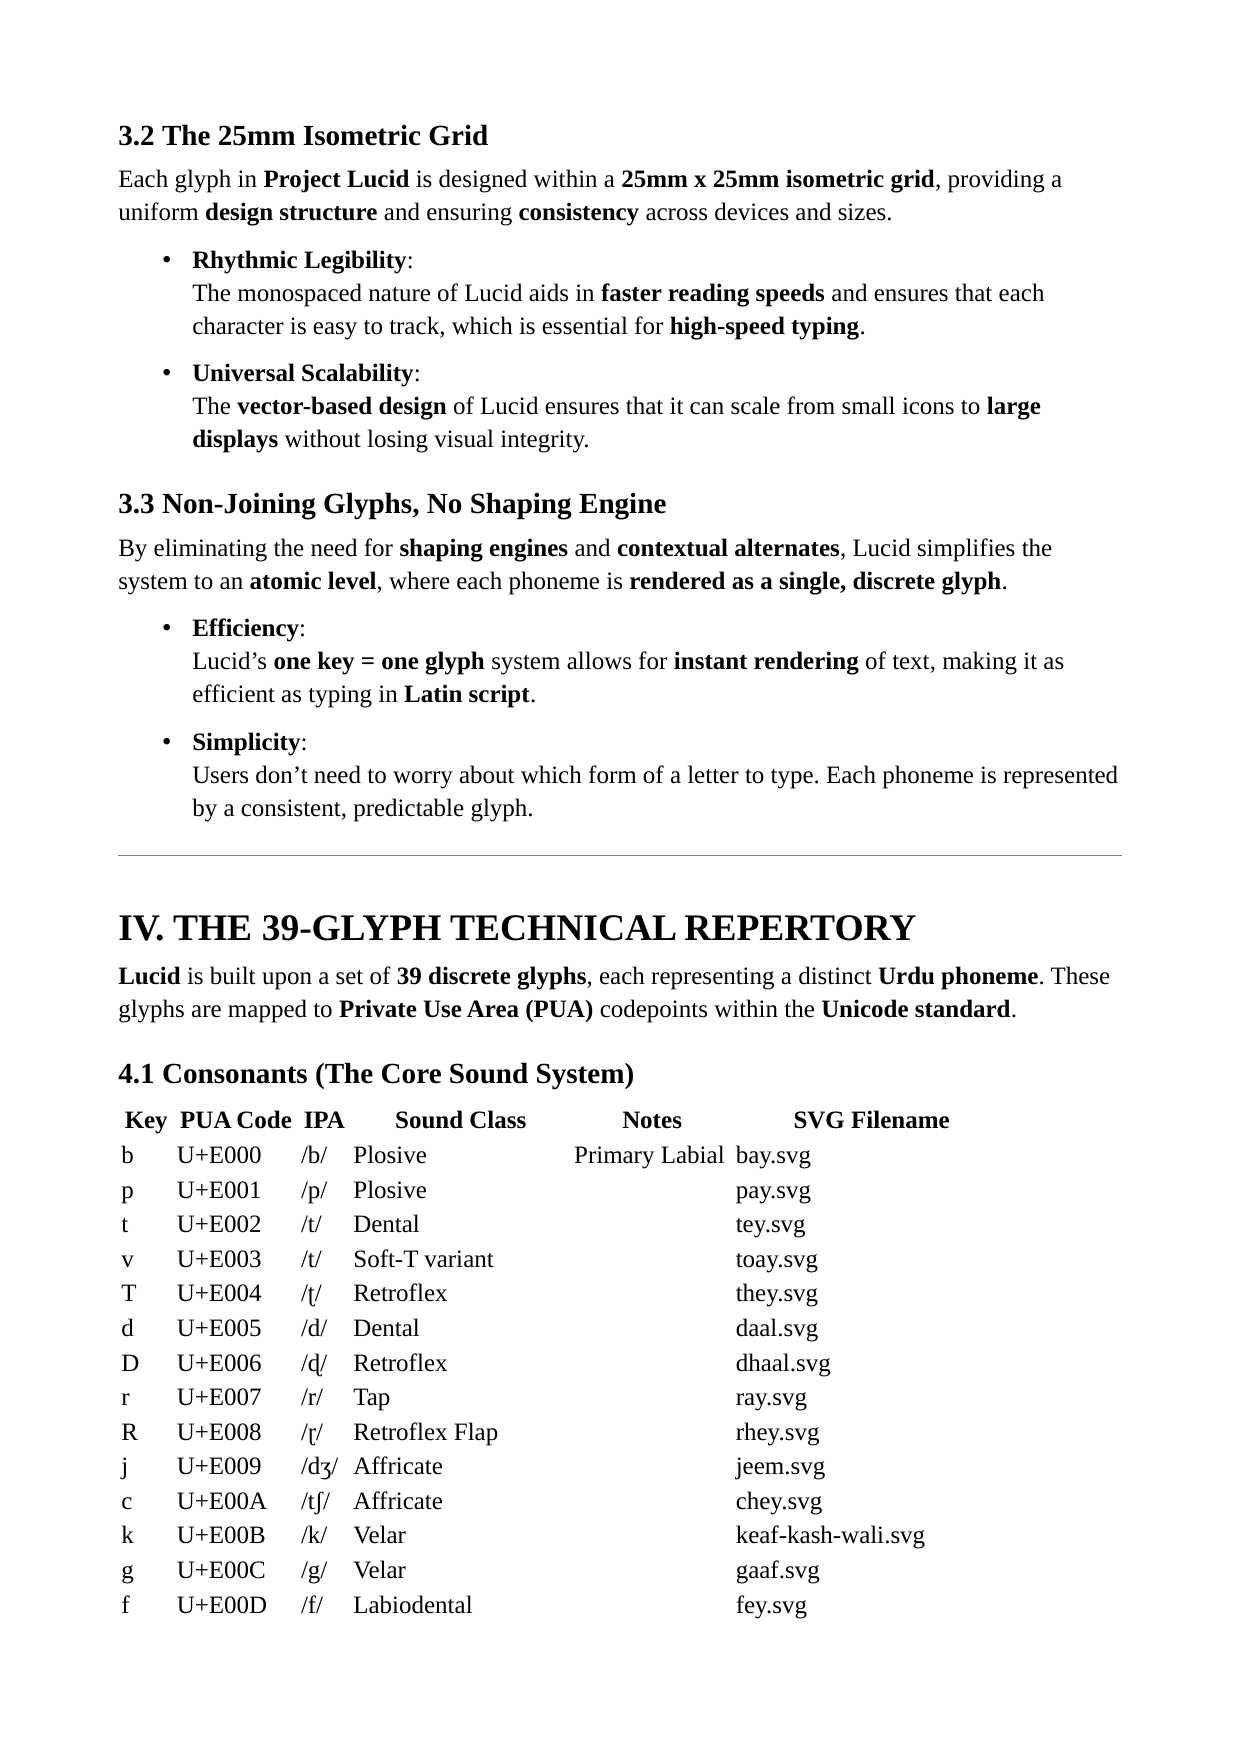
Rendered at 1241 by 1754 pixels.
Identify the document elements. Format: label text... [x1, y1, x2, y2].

table_cell pay.svg [733, 1172, 1010, 1206]
table_cell /ɖ/ [298, 1345, 350, 1379]
table_cell /ʈ/ [298, 1276, 350, 1310]
table_header Sound Class [350, 1103, 571, 1137]
table_cell /t/ [298, 1206, 350, 1241]
table_header SVG Filename [733, 1103, 1010, 1137]
table_cell ray.svg [733, 1379, 1010, 1414]
table_cell /p/ [298, 1172, 350, 1206]
table_cell /f/ [298, 1587, 350, 1621]
list Rhythmic Legibility: The monospaced nature of Lucid aids in faster reading speeds and ensures that each character is easy to track, which is essential for high-speed typing. [162, 245, 1122, 339]
table_cell v [118, 1241, 174, 1276]
table_cell k [118, 1518, 174, 1552]
table_cell /t/ [298, 1241, 350, 1276]
list Efficiency: Lucid’s one key = one glyph system allows for instant rendering of text, making it as efficient as typing in Latin script. [162, 613, 1122, 708]
table_cell g [118, 1552, 174, 1587]
table_cell [571, 1241, 733, 1276]
table_cell [571, 1276, 733, 1310]
table_cell U+E001 [174, 1172, 298, 1206]
list Universal Scalability: The vector-based design of Lucid ensures that it can scale from small icons to large displays without losing visual integrity. [162, 358, 1122, 453]
table_cell U+E00C [174, 1552, 298, 1587]
table_cell d [118, 1310, 174, 1345]
table_cell p [118, 1172, 174, 1206]
table_cell [571, 1310, 733, 1345]
table_cell /g/ [298, 1552, 350, 1587]
table_cell U+E004 [174, 1276, 298, 1310]
table_cell [571, 1587, 733, 1621]
table_cell U+E009 [174, 1449, 298, 1483]
table_cell Plosive [350, 1172, 571, 1206]
table_cell [571, 1483, 733, 1518]
table_cell T [118, 1276, 174, 1310]
table_cell Dental [350, 1206, 571, 1241]
table_cell f [118, 1587, 174, 1621]
table_cell t [118, 1206, 174, 1241]
subtitle 3.2 The 25mm Isometric Grid [118, 118, 1122, 152]
table_cell jeem.svg [733, 1449, 1010, 1483]
table_cell U+E005 [174, 1310, 298, 1345]
table_cell /tʃ/ [298, 1483, 350, 1518]
table_cell Labiodental [350, 1587, 571, 1621]
table_cell tey.svg [733, 1206, 1010, 1241]
table_cell U+E008 [174, 1414, 298, 1448]
text Lucid is built upon a set of 39 discrete glyphs, each representing a distinct Urdu phoneme. These glyphs are mapped to Private Use Area (PUA) codepoints within the Unicode standard. [118, 961, 1122, 1023]
table_cell U+E00A [174, 1483, 298, 1518]
table_header Key [118, 1103, 174, 1137]
table_cell chey.svg [733, 1483, 1010, 1518]
table_cell Plosive [350, 1137, 571, 1172]
table_cell [571, 1552, 733, 1587]
table_cell Affricate [350, 1483, 571, 1518]
table_cell Retroflex Flap [350, 1414, 571, 1448]
table_cell U+E003 [174, 1241, 298, 1276]
table_cell keaf-kash-wali.svg [733, 1518, 1010, 1552]
table_cell j [118, 1449, 174, 1483]
table_cell D [118, 1345, 174, 1379]
table_cell dhaal.svg [733, 1345, 1010, 1379]
table_cell /d/ [298, 1310, 350, 1345]
table_cell daal.svg [733, 1310, 1010, 1345]
table_cell Affricate [350, 1449, 571, 1483]
table_cell [571, 1379, 733, 1414]
text By eliminating the need for shaping engines and contextual alternates, Lucid simplifies the system to an atomic level, where each phoneme is rendered as a single, discrete glyph. [118, 533, 1122, 594]
table_cell U+E007 [174, 1379, 298, 1414]
table_cell /dʒ/ [298, 1449, 350, 1483]
table_cell /r/ [298, 1379, 350, 1414]
table_cell /k/ [298, 1518, 350, 1552]
table_cell Retroflex [350, 1276, 571, 1310]
table_cell Velar [350, 1518, 571, 1552]
table_header Notes [571, 1103, 733, 1137]
table_cell [571, 1345, 733, 1379]
table_cell bay.svg [733, 1137, 1010, 1172]
subtitle 3.3 Non-Joining Glyphs, No Shaping Engine [118, 487, 1122, 520]
table_cell U+E006 [174, 1345, 298, 1379]
table_cell gaaf.svg [733, 1552, 1010, 1587]
subtitle IV. THE 39-GLYPH TECHNICAL REPERTORY [118, 906, 1122, 949]
table_cell /b/ [298, 1137, 350, 1172]
table_cell Retroflex [350, 1345, 571, 1379]
table_cell /ɽ/ [298, 1414, 350, 1448]
table_cell Tap [350, 1379, 571, 1414]
table_header IPA [298, 1103, 350, 1137]
table_cell they.svg [733, 1276, 1010, 1310]
table_cell c [118, 1483, 174, 1518]
subtitle 4.1 Consonants (The Core Sound System) [118, 1057, 1122, 1090]
table_cell [571, 1449, 733, 1483]
table_cell U+E00B [174, 1518, 298, 1552]
table_cell [571, 1206, 733, 1241]
table_cell Primary Labial [571, 1137, 733, 1172]
table_cell Dental [350, 1310, 571, 1345]
table_cell Velar [350, 1552, 571, 1587]
text Each glyph in Project Lucid is designed within a 25mm x 25mm isometric grid, providing a uniform design structure and ensuring consistency across devices and sizes. [118, 164, 1122, 226]
table_cell r [118, 1379, 174, 1414]
table_cell U+E000 [174, 1137, 298, 1172]
table_header PUA Code [174, 1103, 298, 1137]
table_cell [571, 1518, 733, 1552]
table_cell toay.svg [733, 1241, 1010, 1276]
list Simplicity: Users don’t need to worry about which form of a letter to type. Each phoneme is represented by a consistent, predictable glyph. [162, 727, 1122, 822]
table_cell U+E002 [174, 1206, 298, 1241]
table_cell U+E00D [174, 1587, 298, 1621]
table_cell [571, 1172, 733, 1206]
table_cell R [118, 1414, 174, 1448]
table_cell [571, 1414, 733, 1448]
table_cell fey.svg [733, 1587, 1010, 1621]
table_cell rhey.svg [733, 1414, 1010, 1448]
table_cell Soft-T variant [350, 1241, 571, 1276]
table_cell b [118, 1137, 174, 1172]
